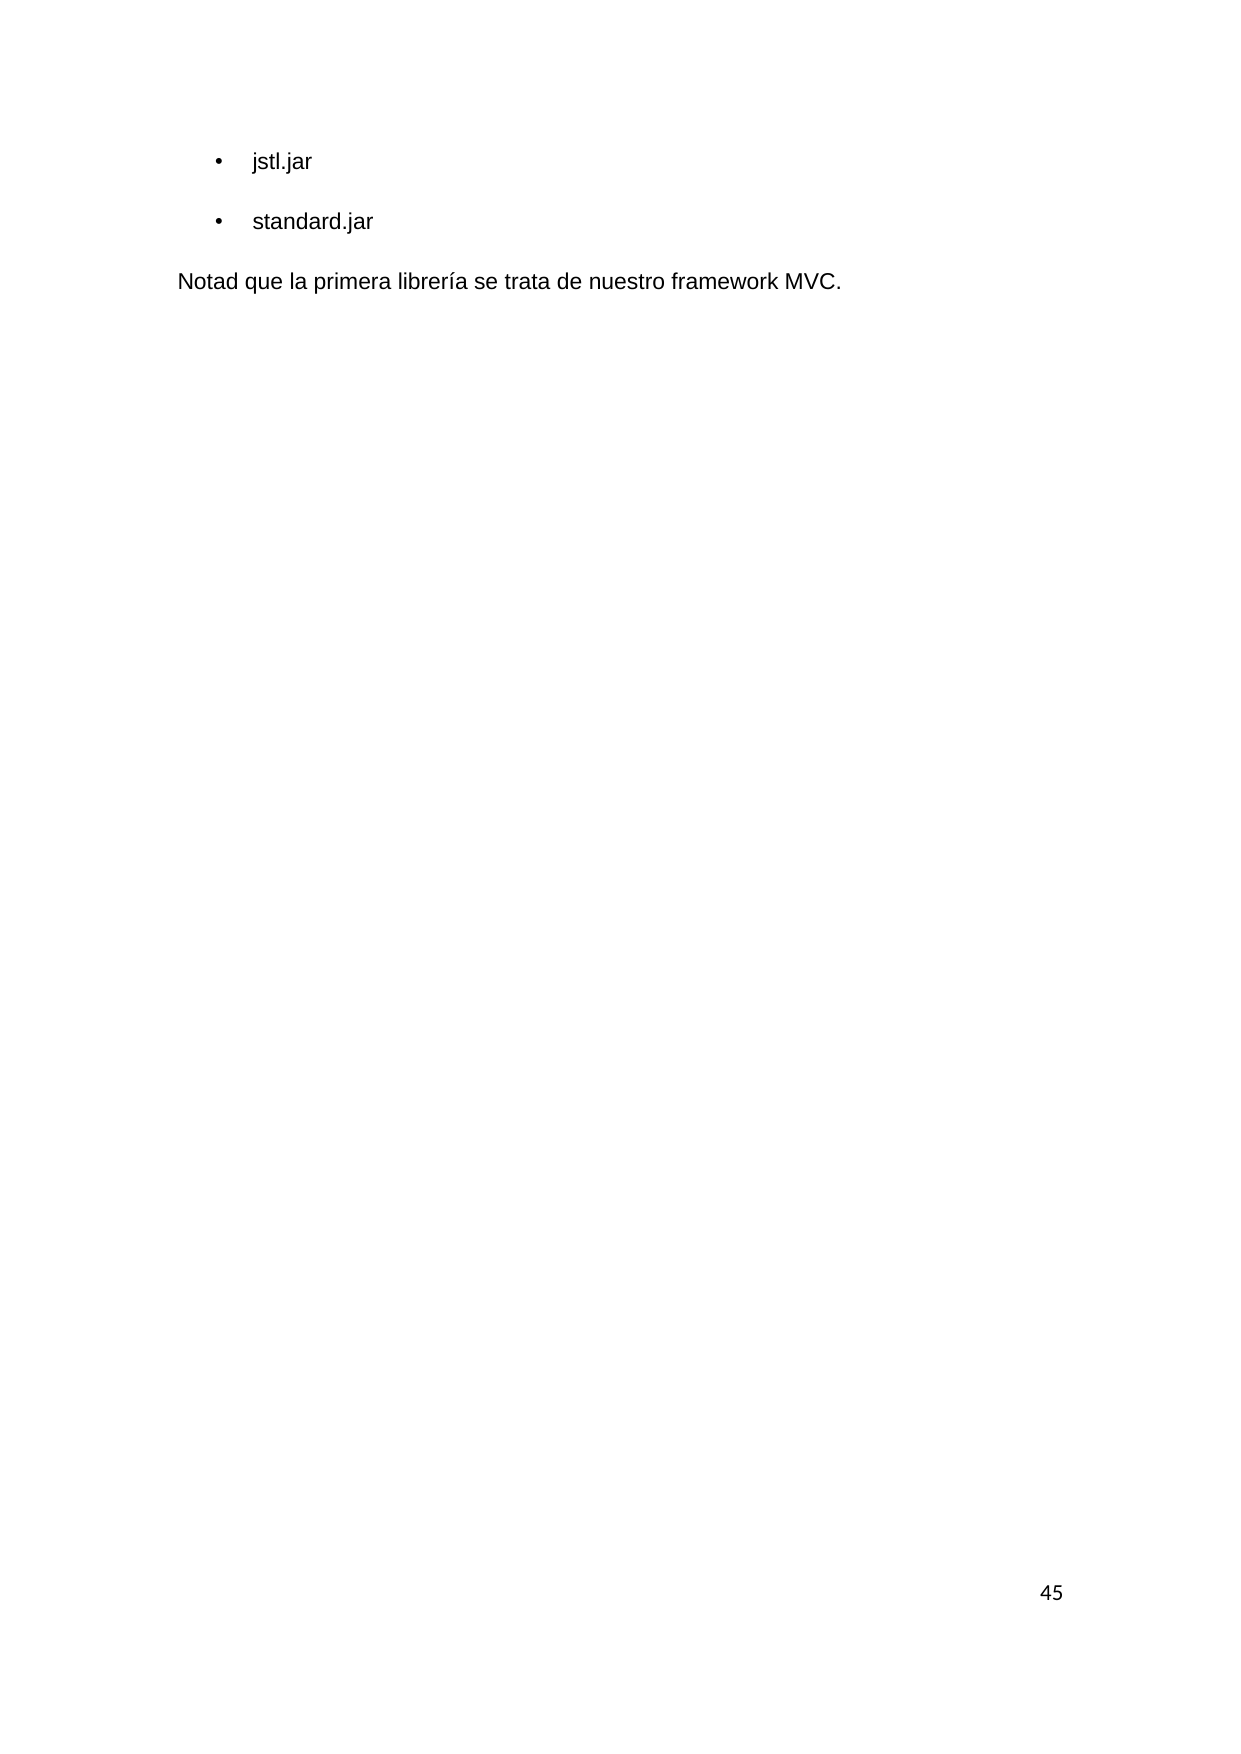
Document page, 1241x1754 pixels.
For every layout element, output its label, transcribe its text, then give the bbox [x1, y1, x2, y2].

list jstl.jar [215, 148, 1063, 174]
text Notad que la primera librería se trata de nuestro framework MVC. [177, 268, 1063, 294]
list standard.jar [215, 208, 1063, 234]
